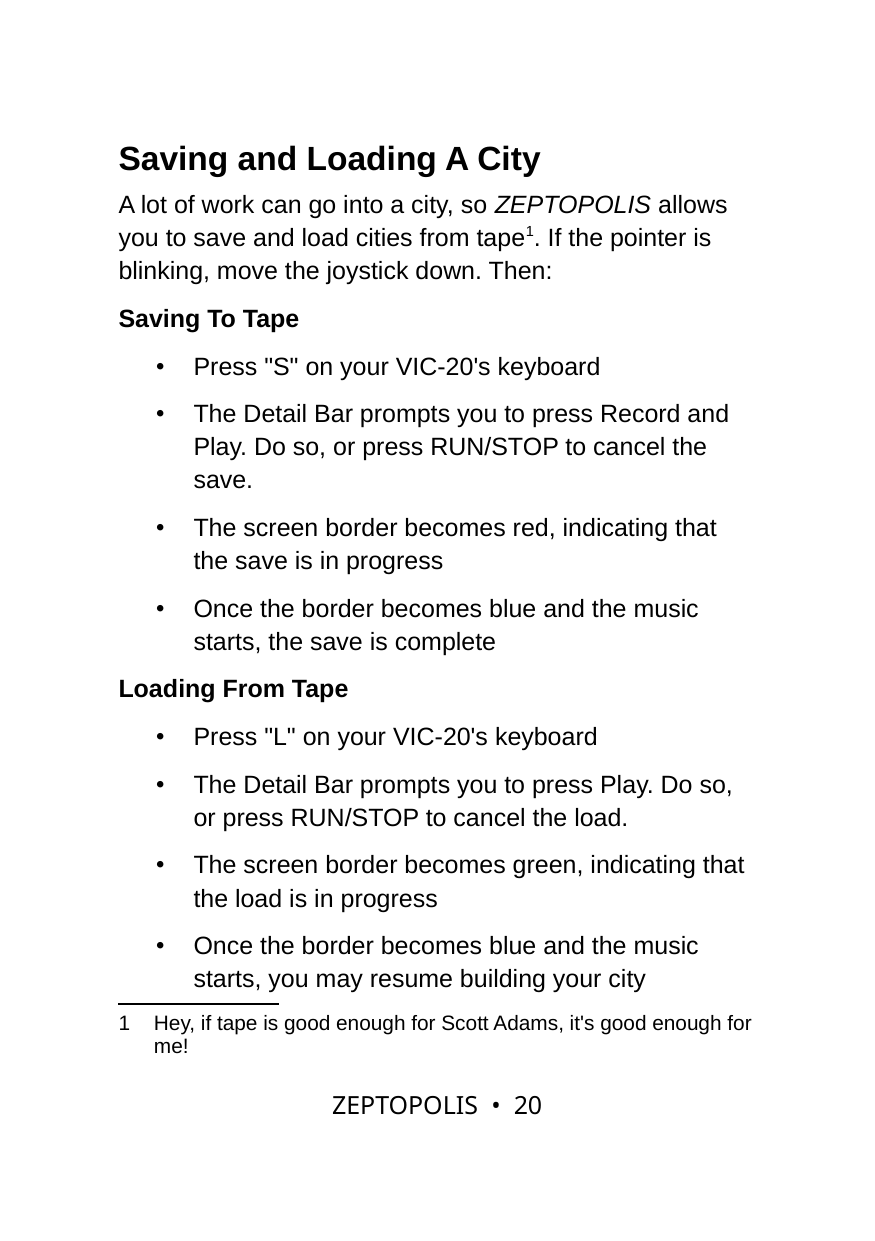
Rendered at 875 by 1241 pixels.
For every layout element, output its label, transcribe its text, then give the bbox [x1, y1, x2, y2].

list Press "S" on your VIC-20's keyboard [156, 352, 756, 380]
text Loading From Tape [118, 674, 756, 703]
text A lot of work can go into a city, so ZEPTOPOLIS allows you to save and load cities from tape. If the pointer is blinking, move the joystick down. Then: [118, 190, 756, 285]
subtitle Saving and Loading A City [118, 139, 756, 178]
list The Detail Bar prompts you to press Record and Play. Do so, or press RUN/STOP to cancel the save. [156, 399, 756, 494]
list Press "L" on your VIC-20's keyboard [156, 722, 756, 751]
list Once the border becomes blue and the music starts, the save is complete [156, 594, 756, 656]
text Saving To Tape [118, 304, 756, 333]
list Once the border becomes blue and the music starts, you may resume building your city [156, 931, 756, 993]
list The screen border becomes green, indicating that the load is in progress [156, 851, 756, 912]
list The screen border becomes red, indicating that the save is in progress [156, 513, 756, 575]
text Hey, if tape is good enough for Scott Adams, it's good enough for me! [118, 1010, 756, 1058]
list The Detail Bar prompts you to press Play. Do so, or press RUN/STOP to cancel the load. [156, 770, 756, 832]
